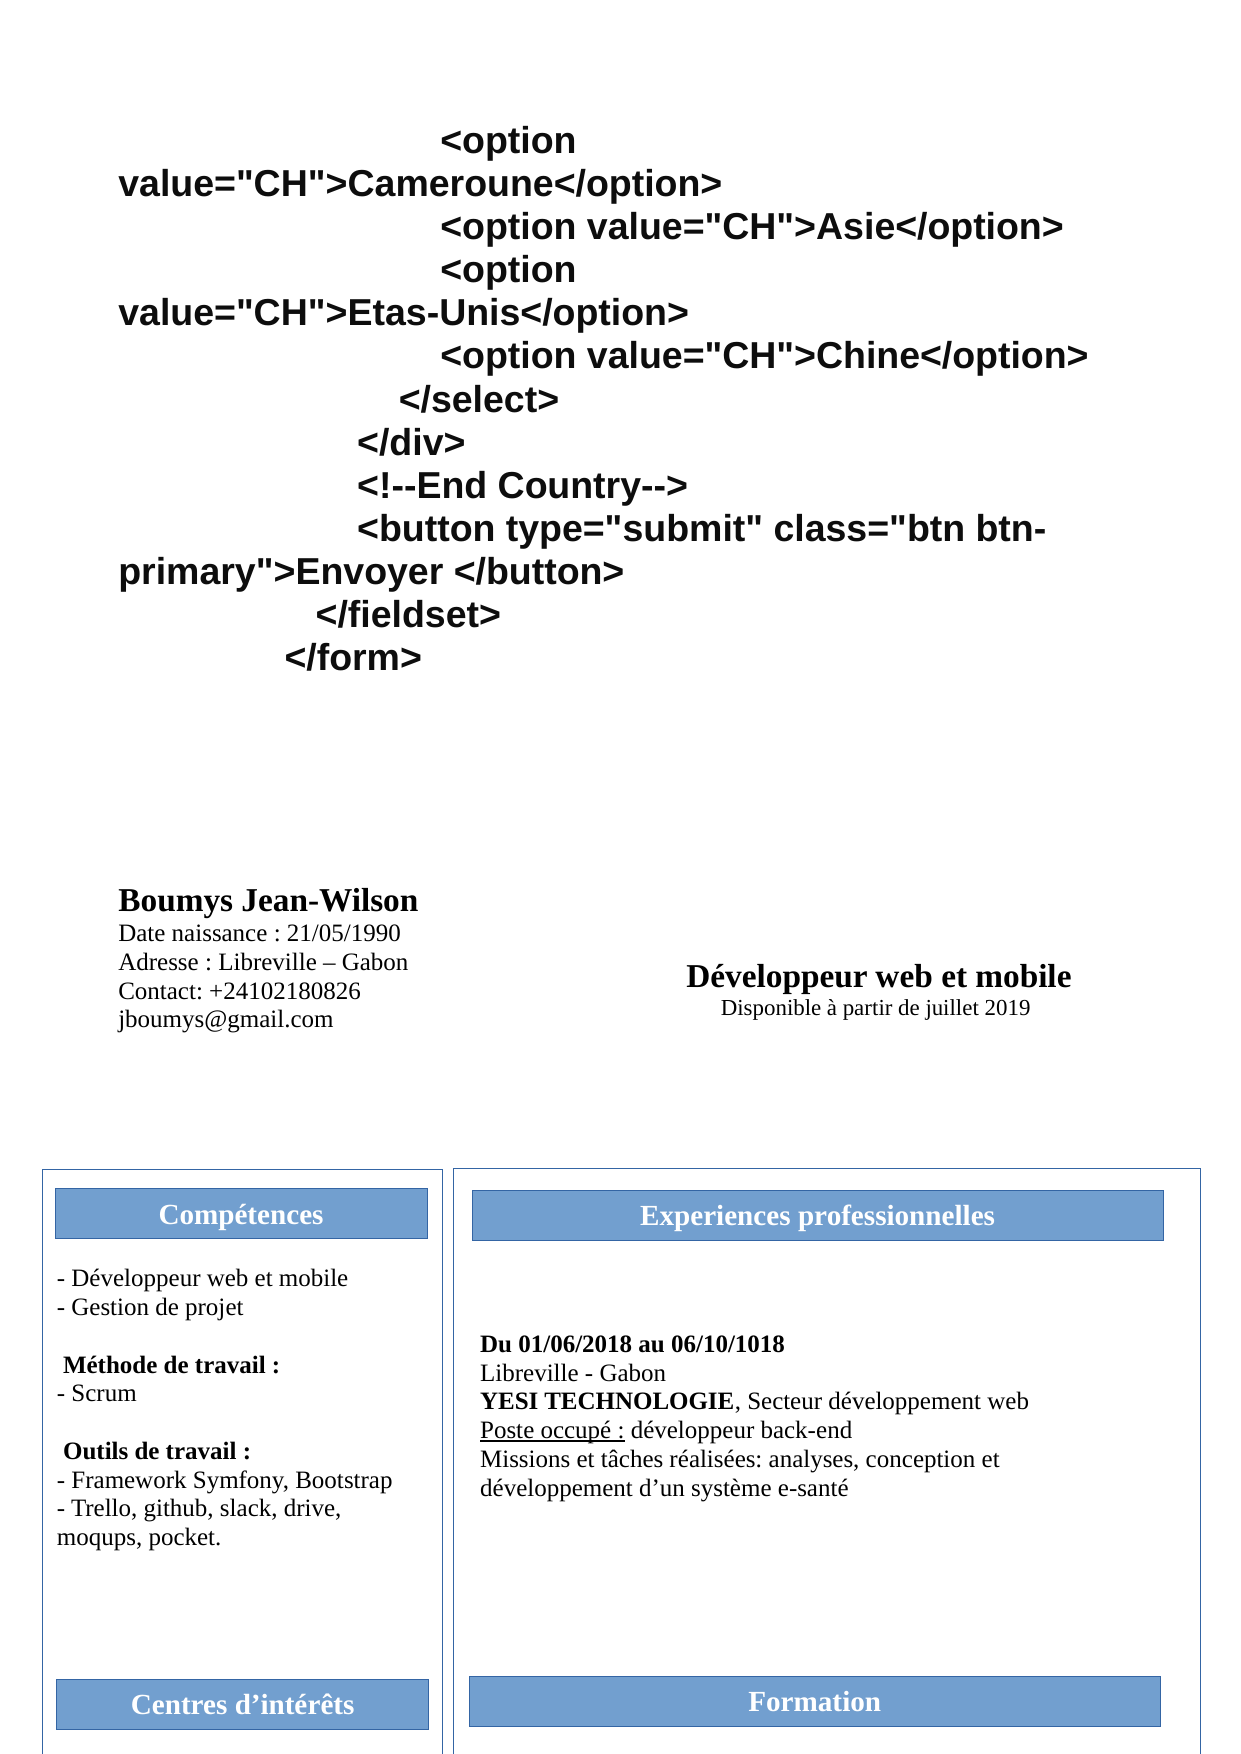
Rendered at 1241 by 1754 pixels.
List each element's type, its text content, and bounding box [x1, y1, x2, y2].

text <option value="CH">Cameroune</option> [118, 118, 1122, 204]
text </select> [118, 377, 1122, 420]
text Adresse : Libreville – Gabon [118, 947, 1122, 976]
text jboumys@gmail.com [118, 1004, 1122, 1033]
text Date naissance : 21/05/1990 [118, 918, 1122, 947]
text Boumys Jean-Wilson [118, 880, 1122, 918]
text Contact: +24102180826 [118, 976, 1122, 1004]
text <!--End Country--> [118, 463, 1122, 506]
text <option value="CH">Etas-Unis</option> [118, 247, 1122, 334]
text </fieldset> [118, 592, 1122, 636]
text <button type="submit" class="btn btn-primary">Envoyer </button> [118, 506, 1122, 592]
text </form> [118, 636, 1122, 679]
text </div> [118, 420, 1122, 463]
text <option value="CH">Chine</option> [118, 334, 1122, 377]
text <option value="CH">Asie</option> [118, 204, 1122, 247]
